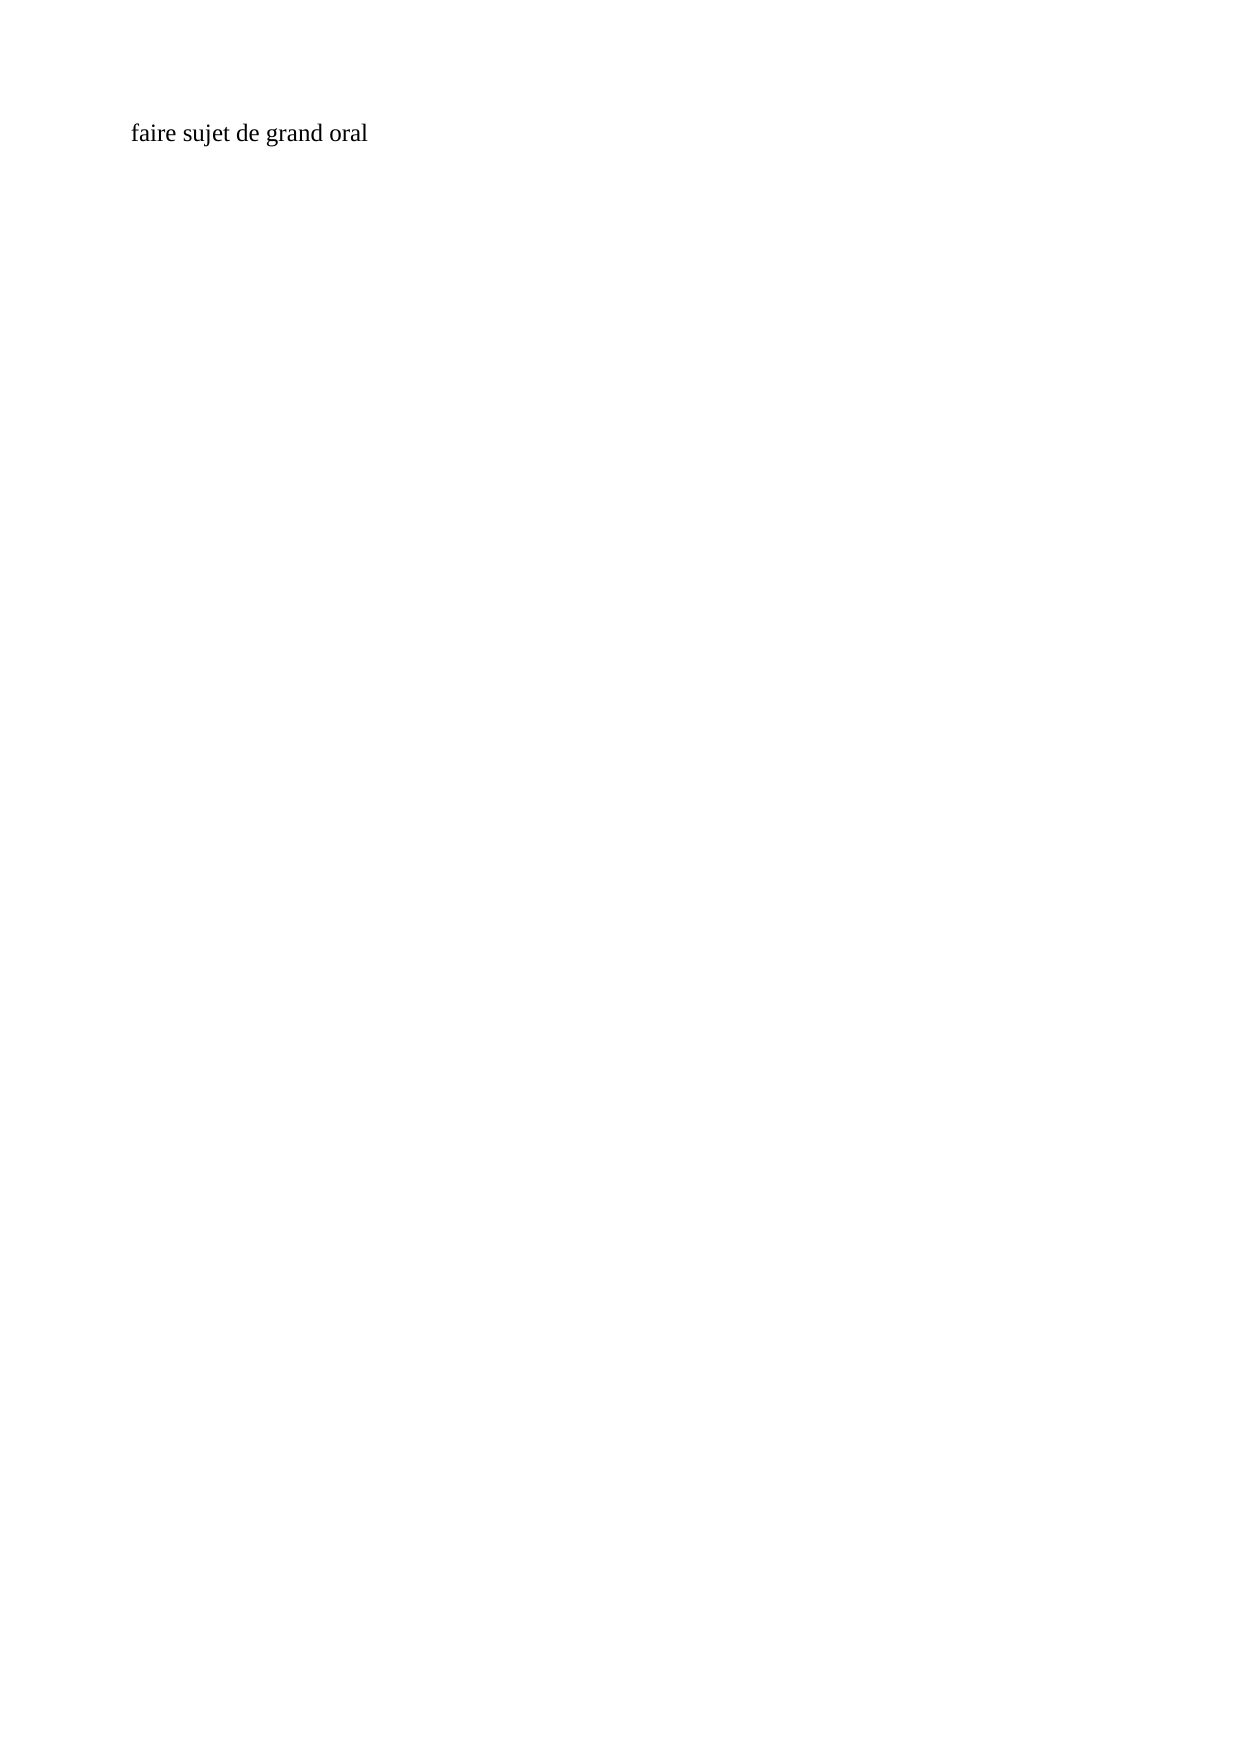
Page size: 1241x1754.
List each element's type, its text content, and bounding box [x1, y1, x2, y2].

text faire sujet de grand oral [118, 118, 1122, 147]
